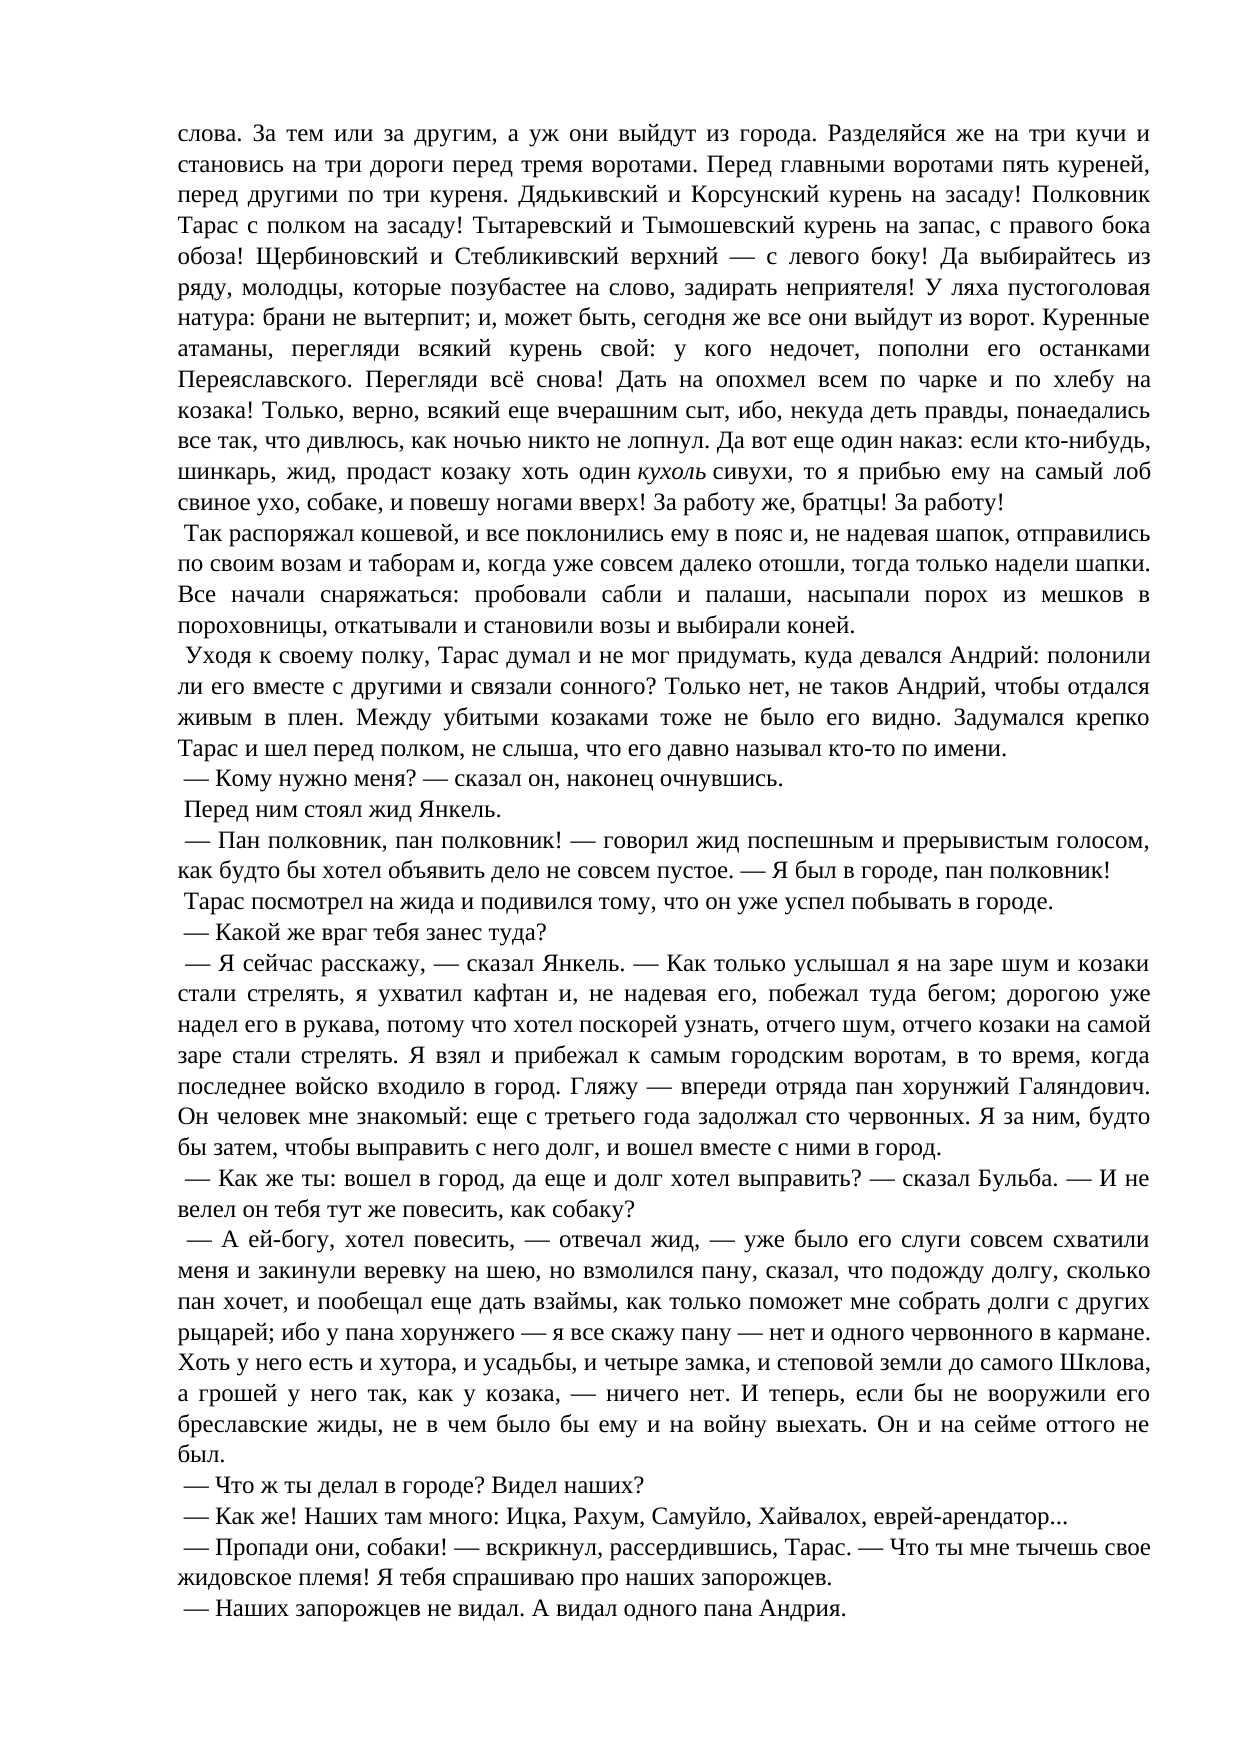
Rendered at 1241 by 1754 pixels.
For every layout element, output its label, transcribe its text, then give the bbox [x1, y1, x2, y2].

text слова. За тем или за другим, а уж они выйдут из города. Разделяйся же на три кучи и становись на три дороги перед тремя воротами. Перед главными воротами пять куреней, перед другими по три куреня. Дядькивский и Корсунский курень на засаду! Полковник Тарас с полком на засаду! Тытаревский и Тымошевский курень на запас, с правого бока обоза! Щербиновский и Стебликивский верхний — с левого боку! Да выбирайтесь из ряду, молодцы, которые позубастее на слово, задирать неприятеля! У ляха пустоголовая натура: брани не вытерпит; и, может быть, сегодня же все они выйдут из ворот. Куренные атаманы, перегляди всякий курень свой: у кого недочет, пополни его останками Переяславского. Перегляди всё снова! Дать на опохмел всем по чарке и по хлебу на козака! Только, верно, всякий еще вчерашним сыт, ибо, некуда деть правды, понаедались все так, что дивлюсь, как ночью никто не лопнул. Да вот еще один наказ: если кто-нибудь, шинкарь, жид, продаст козаку хоть один кухоль сивухи, то я прибью ему на самый лоб свиное ухо, собаке, и повешу ногами вверх! За работу же, братцы! За работу! [177, 118, 1152, 516]
text Перед ним стоял жид Янкель. [177, 794, 1152, 823]
text — Как же! Наших там много: Ицка, Рахум, Самуйло, Хайвалох, еврей-арендатор... [177, 1501, 1152, 1530]
text — Я сейчас расскажу, — сказал Янкель. — Как только услышал я на заре шум и козаки стали стрелять, я ухватил кафтан и, не надевая его, побежал туда бегом; дорогою уже надел его в рукава, потому что хотел поскорей узнать, отчего шум, отчего козаки на самой заре стали стрелять. Я взял и прибежал к самым городским воротам, в то время, когда последнее войско входило в город. Гляжу — впереди отряда пан хорунжий Галяндович. Он человек мне знакомый: еще с третьего года задолжал сто червонных. Я за ним, будто бы затем, чтобы выправить с него долг, и вошел вместе с ними в город. [177, 948, 1152, 1161]
text — Пропади они, собаки! — вскрикнул, рассердившись, Тарас. — Что ты мне тычешь свое жидовское племя! Я тебя спрашиваю про наших запорожцев. [177, 1532, 1152, 1591]
text — Пан полковник, пан полковник! — говорил жид поспешным и прерывистым голосом, как будто бы хотел объявить дело не совсем пустое. — Я был в городе, пан полковник! [177, 825, 1152, 884]
text — А ей-богу, хотел повесить, — отвечал жид, — уже было его слуги совсем схватили меня и закинули веревку на шею, но взмолился пану, сказал, что подожду долгу, сколько пан хочет, и пообещал еще дать взаймы, как только поможет мне собрать долги с других рыцарей; ибо у пана хорунжего — я все скажу пану — нет и одного червонного в кармане. Хоть у него есть и хутора, и усадьбы, и четыре замка, и степовой земли до самого Шклова, а грошей у него так, как у козака, — ничего нет. И теперь, если бы не вооружили его бреславские жиды, не в чем было бы ему и на войну выехать. Он и на сейме оттого не был. [177, 1224, 1152, 1468]
text Уходя к своему полку, Тарас думал и не мог придумать, куда девался Андрий: полонили ли его вместе с другими и связали сонного? Только нет, не таков Андрий, чтобы отдался живым в плен. Между убитыми козаками тоже не было его видно. Задумался крепко Тарас и шел перед полком, не слыша, что его давно называл кто-то по имени. [177, 641, 1152, 761]
text — Наших запорожцев не видал. А видал одного пана Андрия. [177, 1593, 1152, 1622]
text — Что ж ты делал в городе? Видел наших? [177, 1470, 1152, 1499]
text — Какой же враг тебя занес туда? [177, 917, 1152, 946]
text — Кому нужно меня? — сказал он, наконец очнувшись. [177, 763, 1152, 792]
text — Как же ты: вошел в город, да еще и долг хотел выправить? — сказал Бульба. — И не велел он тебя тут же повесить, как собаку? [177, 1163, 1152, 1222]
text Тарас посмотрел на жида и подивился тому, что он уже успел побывать в городе. [177, 886, 1152, 915]
text Так распоряжал кошевой, и все поклонились ему в пояс и, не надевая шапок, отправились по своим возам и таборам и, когда уже совсем далеко отошли, тогда только надели шапки. Все начали снаряжаться: пробовали сабли и палаши, насыпали порох из мешков в пороховницы, откатывали и становили возы и выбирали коней. [177, 518, 1152, 638]
